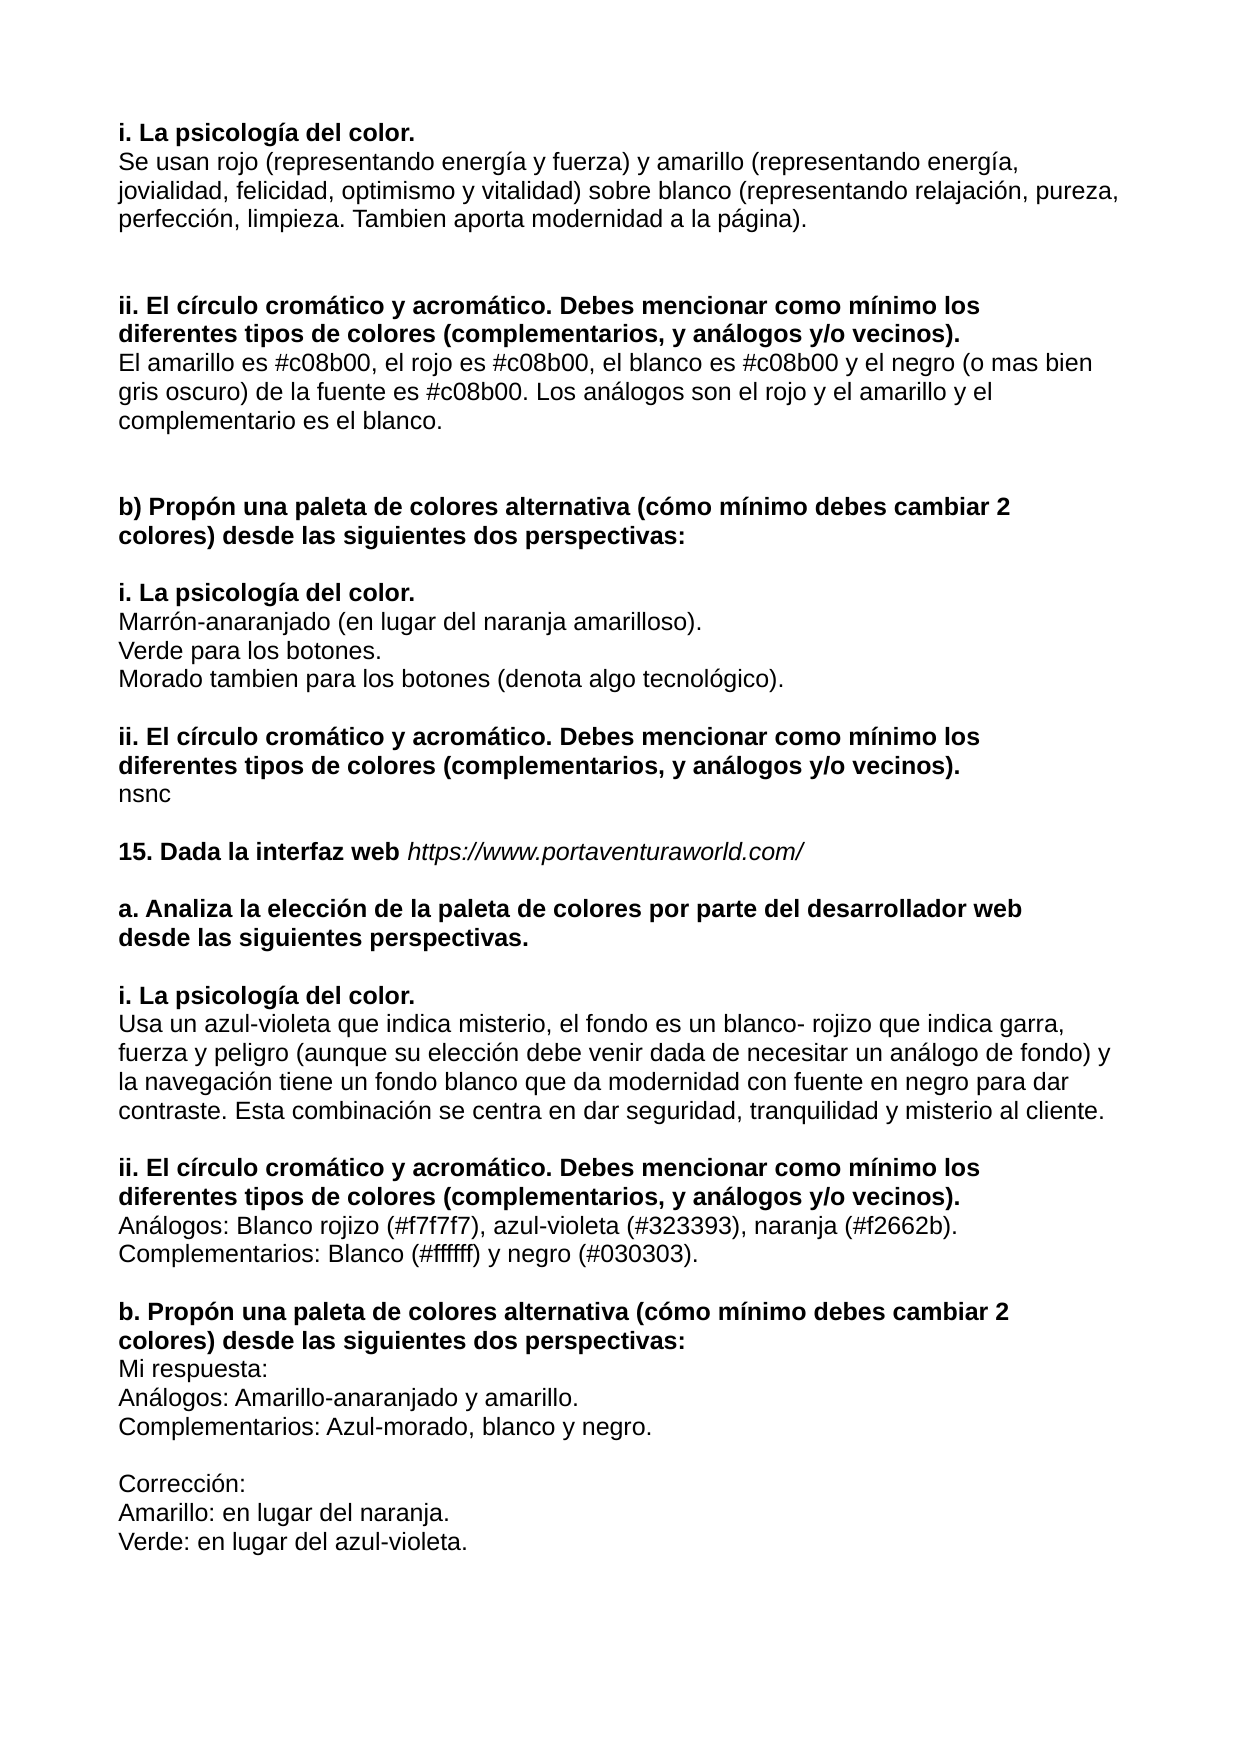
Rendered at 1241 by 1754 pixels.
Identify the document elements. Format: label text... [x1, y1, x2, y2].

text nsnc [118, 779, 1122, 808]
text El amarillo es #c08b00, el rojo es #c08b00, el blanco es #c08b00 y el negro (o mas bien gris oscuro) de la fuente es #c08b00. Los análogos son el rojo y el amarillo y el complementario es el blanco. [118, 348, 1122, 434]
text 15. Dada la interfaz web https://www.portaventuraworld.com/ [118, 837, 1122, 866]
text ii. El círculo cromático y acromático. Debes mencionar como mínimo los [118, 722, 1122, 751]
text Análogos: Amarillo-anaranjado y amarillo. [118, 1383, 1122, 1412]
text Amarillo: en lugar del naranja. [118, 1498, 1122, 1527]
text Se usan rojo (representando energía y fuerza) y amarillo (representando energía, jovialidad, felicidad, optimismo y vitalidad) sobre blanco (representando relajación, pureza, perfección, limpieza. Tambien aporta modernidad a la página). [118, 147, 1122, 233]
text i. La psicología del color. [118, 578, 1122, 607]
text desde las siguientes perspectivas. [118, 923, 1122, 952]
text colores) desde las siguientes dos perspectivas: [118, 1326, 1122, 1354]
text Análogos: Blanco rojizo (#f7f7f7), azul-violeta (#323393), naranja (#f2662b). [118, 1211, 1122, 1239]
text Morado tambien para los botones (denota algo tecnológico). [118, 664, 1122, 693]
text Mi respuesta: [118, 1354, 1122, 1383]
text a. Analiza la elección de la paleta de colores por parte del desarrollador web [118, 894, 1122, 923]
text diferentes tipos de colores (complementarios, y análogos y/o vecinos). [118, 1182, 1122, 1211]
text Usa un azul-violeta que indica misterio, el fondo es un blanco- rojizo que indica garra, fuerza y peligro (aunque su elección debe venir dada de necesitar un análogo de fondo) y la navegación tiene un fondo blanco que da modernidad con fuente en negro para dar contraste. Esta combinación se centra en dar seguridad, tranquilidad y misterio al cliente. [118, 1009, 1122, 1124]
text Verde para los botones. [118, 636, 1122, 664]
text i. La psicología del color. [118, 981, 1122, 1009]
text Verde: en lugar del azul-violeta. [118, 1527, 1122, 1556]
text ii. El círculo cromático y acromático. Debes mencionar como mínimo los [118, 1153, 1122, 1182]
text colores) desde las siguientes dos perspectivas: [118, 521, 1122, 549]
text Complementarios: Azul-morado, blanco y negro. [118, 1412, 1122, 1441]
text diferentes tipos de colores (complementarios, y análogos y/o vecinos). [118, 319, 1122, 348]
text Marrón-anaranjado (en lugar del naranja amarilloso). [118, 607, 1122, 636]
text i. La psicología del color. [118, 118, 1122, 147]
text Corrección: [118, 1469, 1122, 1498]
text diferentes tipos de colores (complementarios, y análogos y/o vecinos). [118, 751, 1122, 779]
text Complementarios: Blanco (#ffffff) y negro (#030303). [118, 1239, 1122, 1268]
text b) Propón una paleta de colores alternativa (cómo mínimo debes cambiar 2 [118, 492, 1122, 521]
text b. Propón una paleta de colores alternativa (cómo mínimo debes cambiar 2 [118, 1297, 1122, 1326]
text ii. El círculo cromático y acromático. Debes mencionar como mínimo los [118, 291, 1122, 319]
